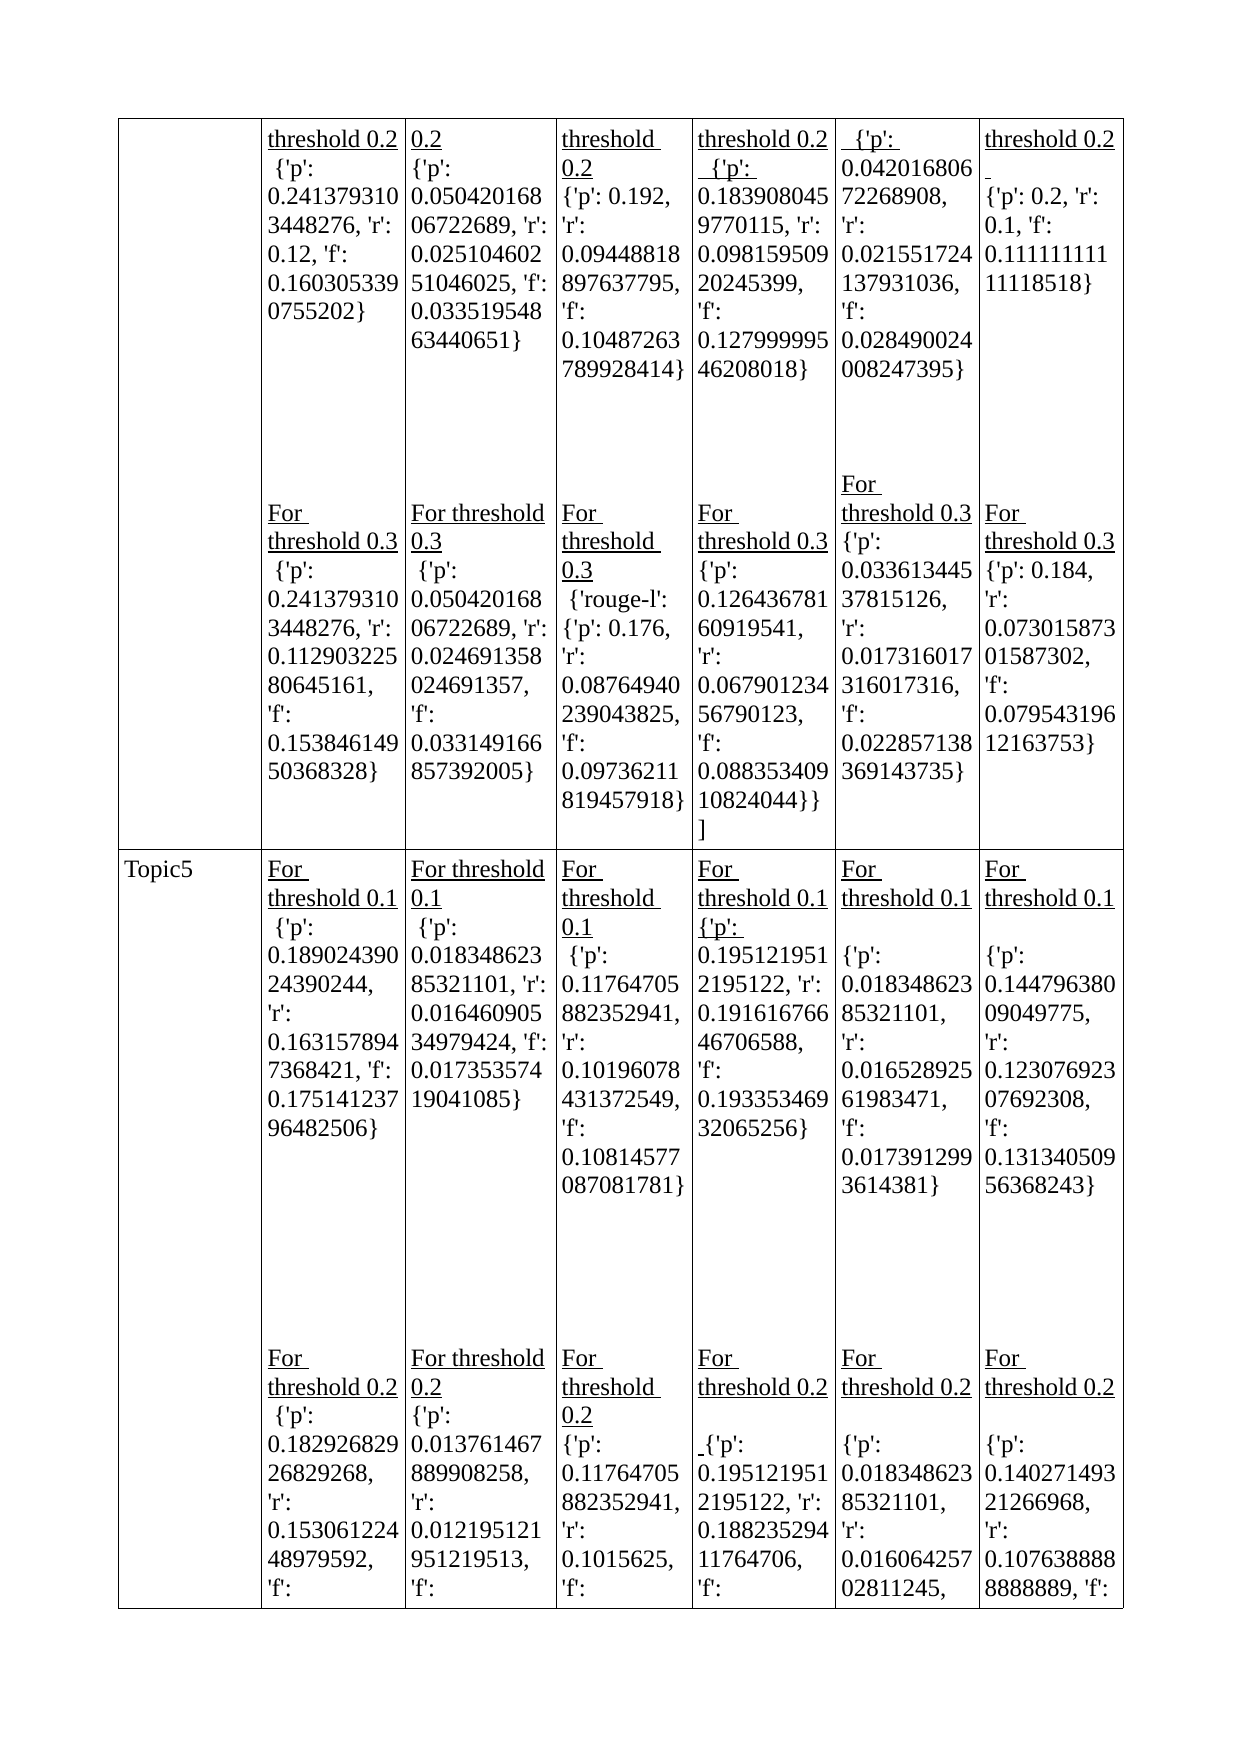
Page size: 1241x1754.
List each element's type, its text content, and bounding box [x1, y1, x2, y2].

table_cell Topic5 [119, 850, 261, 1607]
table_cell threshold 0.2 {'p': 0.192, 'r': 0.09448818897637795, 'f': 0.10487263789928414} For threshold 0.3 {'rouge-l': {'p': 0.176, 'r': 0.08764940239043825, 'f': 0.09736211819457918} [557, 119, 692, 848]
table_cell threshold 0.2 {'p': 0.2, 'r': 0.1, 'f': 0.11111111111118518} For threshold 0.3 {'p': 0.184, 'r': 0.07301587301587302, 'f': 0.07954319612163753} [980, 119, 1123, 848]
table_cell [119, 119, 261, 848]
table_cell For threshold 0.1 {'p': 0.01834862385321101, 'r': 0.01646090534979424, 'f': 0.01735357419041085} For threshold 0.2 {'p': 0.013761467889908258, 'r': 0.012195121951219513, 'f': [406, 850, 556, 1607]
table_cell threshold 0.2 {'p': 0.1839080459770115, 'r': 0.09815950920245399, 'f': 0.12799999546208018} For threshold 0.3 {'p': 0.12643678160919541, 'r': 0.06790123456790123, 'f': 0.08835340910824044}}] [693, 119, 835, 848]
table_cell 0.2 {'p': 0.05042016806722689, 'r': 0.02510460251046025, 'f': 0.03351954863440651} For threshold 0.3 {'p': 0.05042016806722689, 'r': 0.024691358024691357, 'f': 0.033149166857392005} [406, 119, 556, 848]
table_cell For threshold 0.1 {'p': 0.14479638009049775, 'r': 0.12307692307692308, 'f': 0.13134050956368243} For threshold 0.2 {'p': 0.14027149321266968, 'r': 0.1076388888888889, 'f': [980, 850, 1123, 1607]
table_cell {'p': 0.04201680672268908, 'r': 0.021551724137931036, 'f': 0.028490024008247395} For threshold 0.3 {'p': 0.03361344537815126, 'r': 0.017316017316017316, 'f': 0.022857138369143735} [836, 119, 979, 848]
table_cell threshold 0.2 {'p': 0.2413793103448276, 'r': 0.12, 'f': 0.1603053390755202} For threshold 0.3 {'p': 0.2413793103448276, 'r': 0.11290322580645161, 'f': 0.15384614950368328} [262, 119, 405, 848]
table_cell For threshold 0.1 {'p': 0.11764705882352941, 'r': 0.10196078431372549, 'f': 0.10814577087081781} For threshold 0.2 {'p': 0.11764705882352941, 'r': 0.1015625, 'f': [557, 850, 692, 1607]
table_cell For threshold 0.1 {'p': 0.1951219512195122, 'r': 0.19161676646706588, 'f': 0.19335346932065256} For threshold 0.2 {'p': 0.1951219512195122, 'r': 0.18823529411764706, 'f': [693, 850, 835, 1607]
table_cell For threshold 0.1 {'p': 0.18902439024390244, 'r': 0.1631578947368421, 'f': 0.17514123796482506} For threshold 0.2 {'p': 0.18292682926829268, 'r': 0.15306122448979592, 'f': [262, 850, 405, 1607]
table_cell For threshold 0.1 {'p': 0.01834862385321101, 'r': 0.01652892561983471, 'f': 0.0173912993614381} For threshold 0.2 {'p': 0.01834862385321101, 'r': 0.01606425702811245, [836, 850, 979, 1607]
